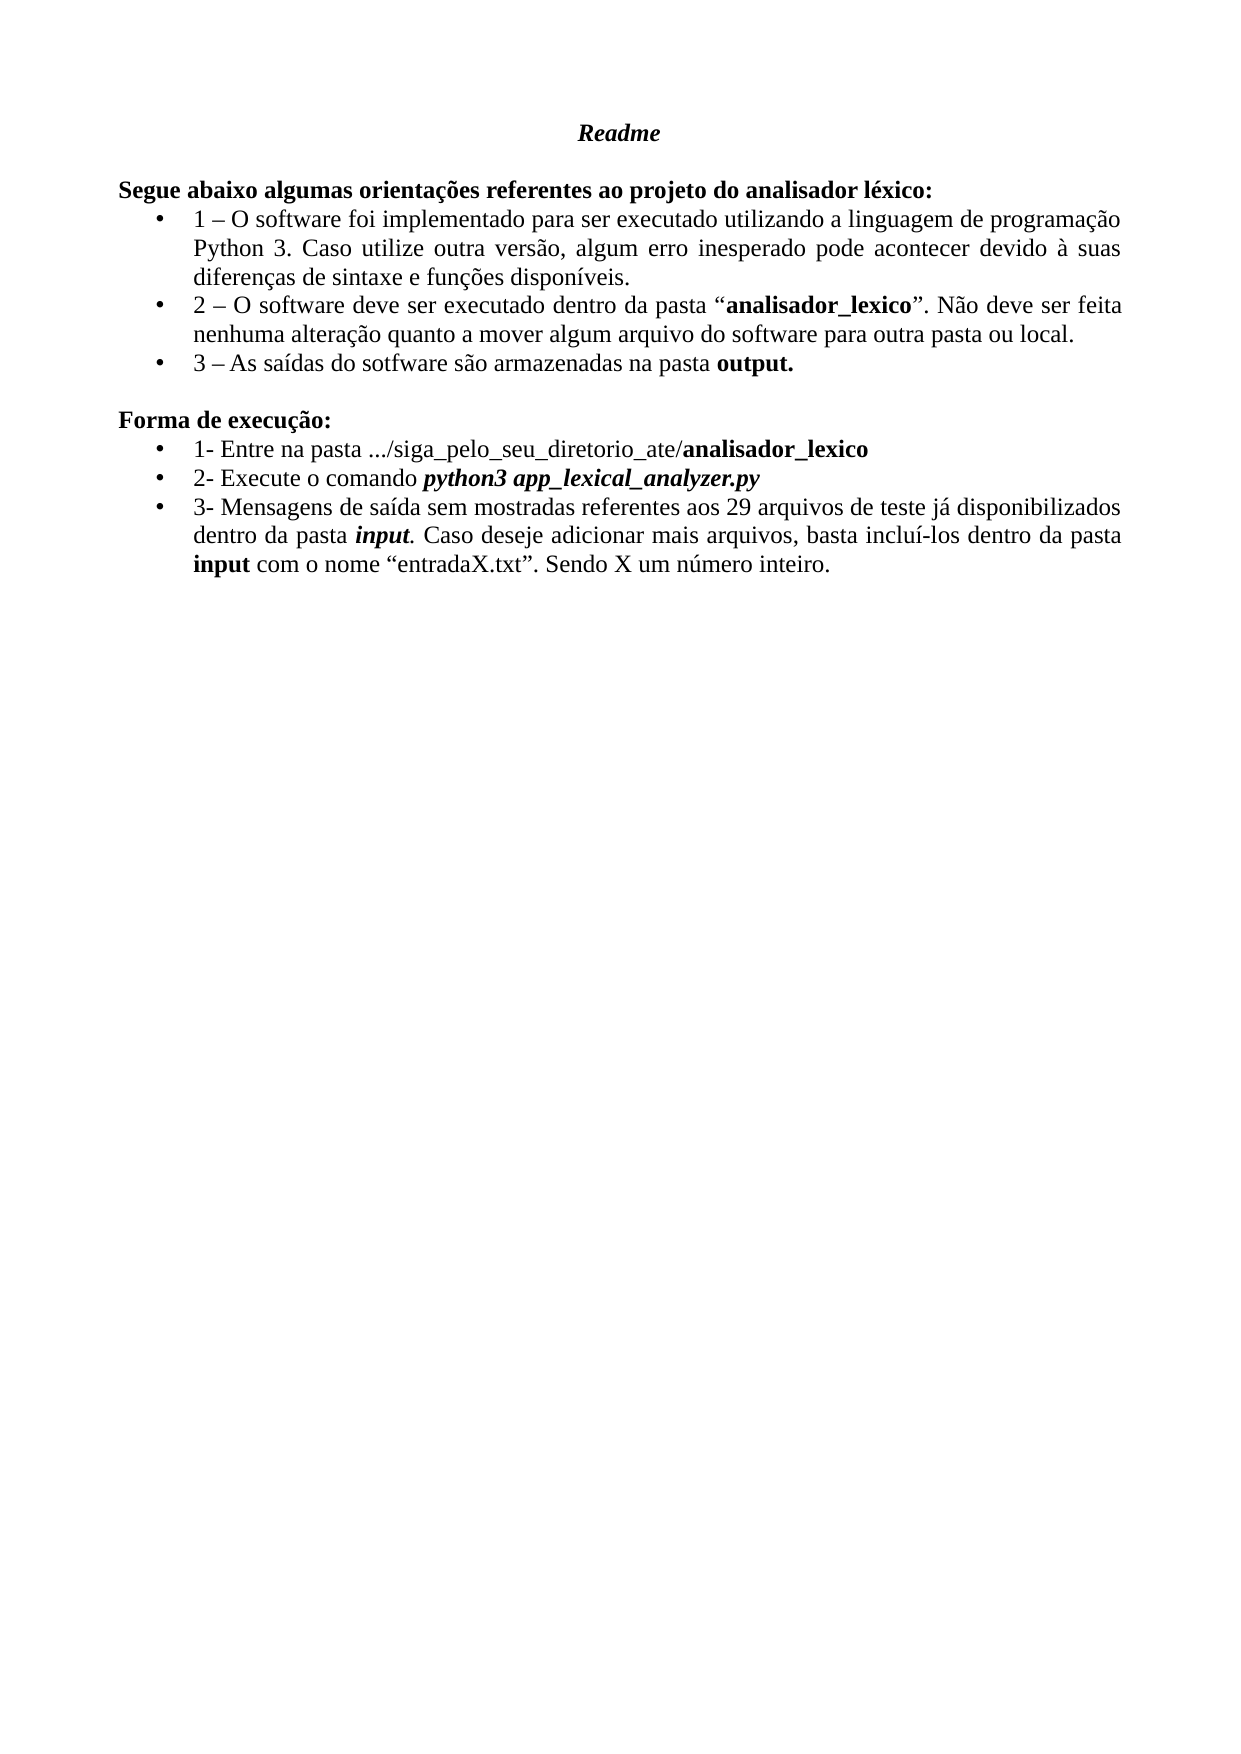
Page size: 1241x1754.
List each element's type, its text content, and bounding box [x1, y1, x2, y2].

list 3- Mensagens de saída sem mostradas referentes aos 29 arquivos de teste já disponibilizados dentro da pasta input. Caso deseje adicionar mais arquivos, basta incluí-los dentro da pasta input com o nome “entradaX.txt”. Sendo X um número inteiro. [156, 492, 1122, 578]
text Segue abaixo algumas orientações referentes ao projeto do analisador léxico: [118, 176, 1122, 204]
list 1 – O software foi implementado para ser executado utilizando a linguagem de programação Python 3. Caso utilize outra versão, algum erro inesperado pode acontecer devido à suas diferenças de sintaxe e funções disponíveis. [156, 204, 1122, 291]
list 2 – O software deve ser executado dentro da pasta “analisador_lexico”. Não deve ser feita nenhuma alteração quanto a mover algum arquivo do software para outra pasta ou local. [156, 291, 1122, 348]
list 2- Execute o comando python3 app_lexical_analyzer.py [156, 463, 1122, 492]
list 1- Entre na pasta .../siga_pelo_seu_diretorio_ate/analisador_lexico [156, 434, 1122, 463]
text Forma de execução: [118, 406, 1122, 434]
text Readme [118, 118, 1122, 147]
list 3 – As saídas do sotfware são armazenadas na pasta output. [156, 348, 1122, 377]
